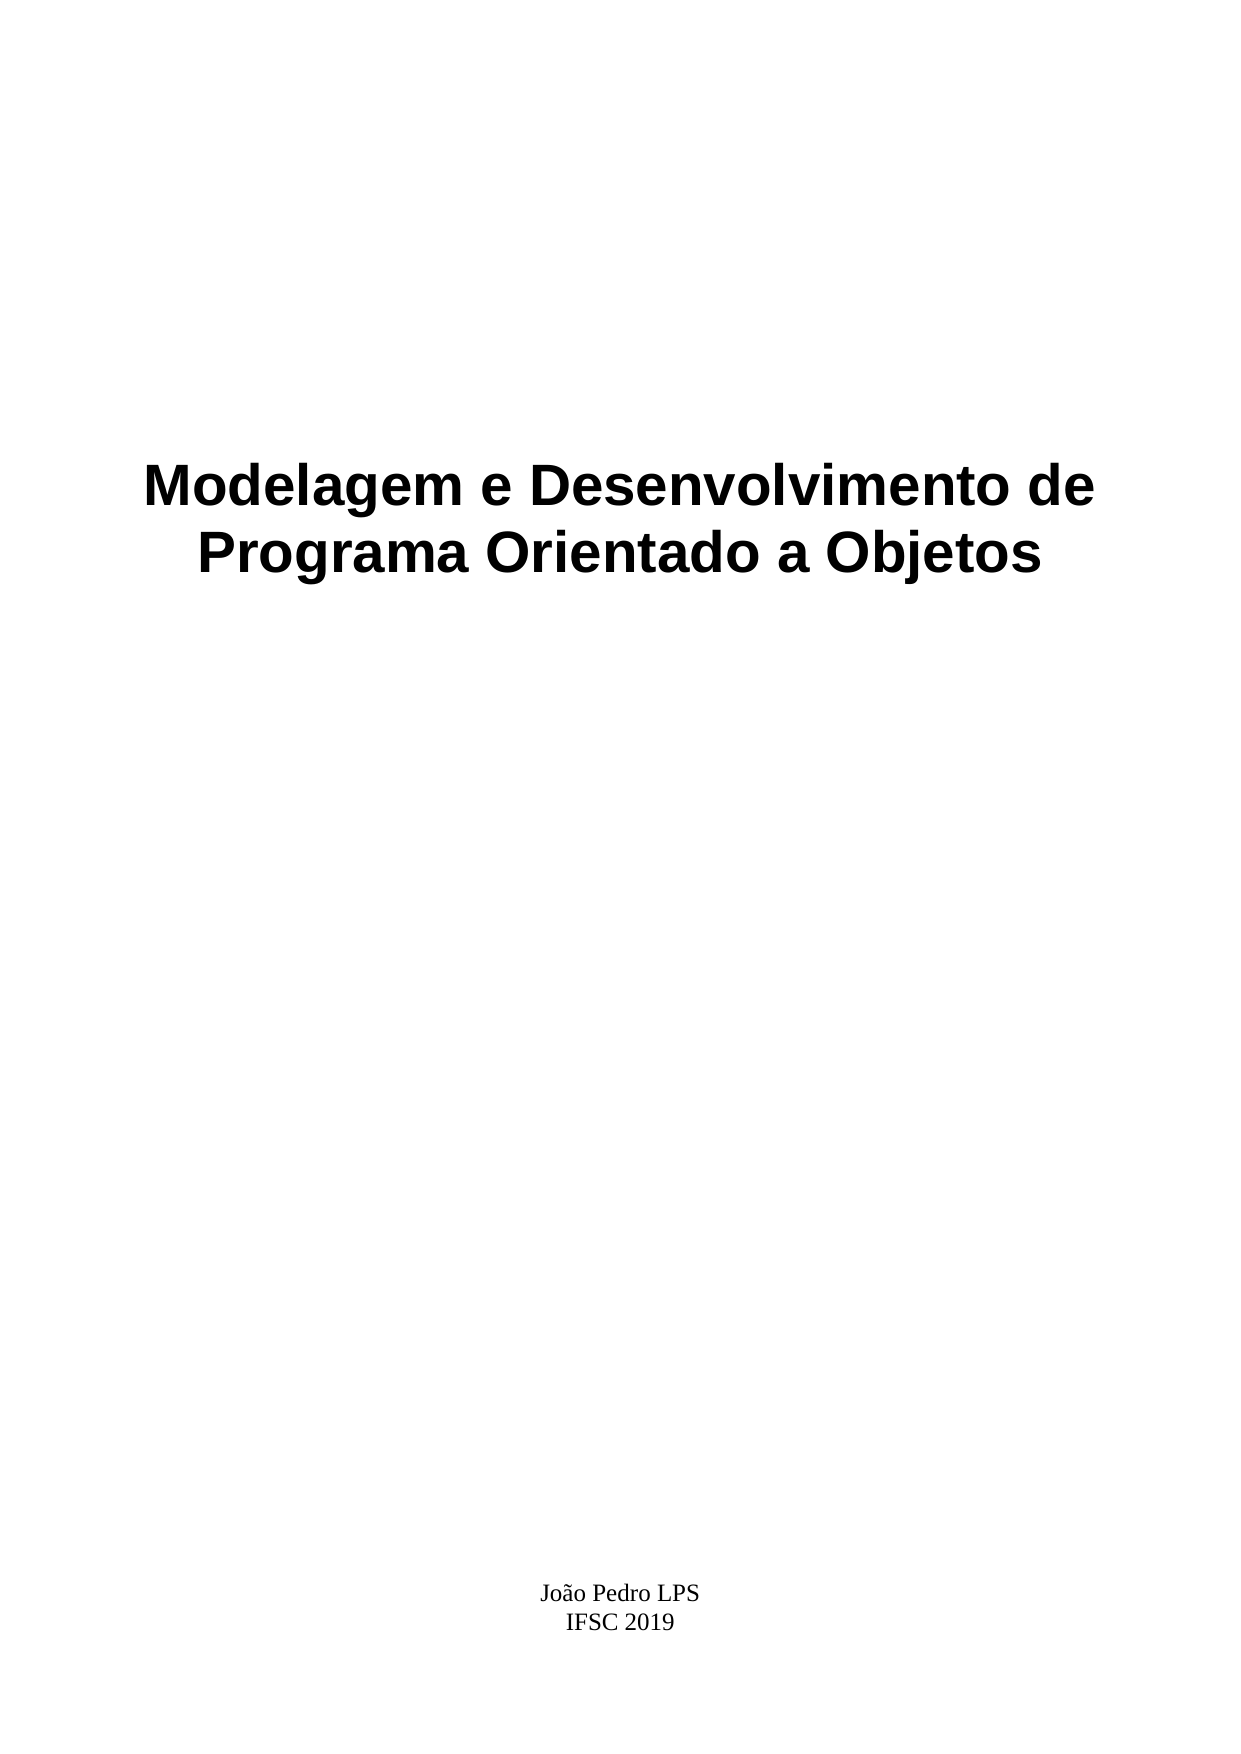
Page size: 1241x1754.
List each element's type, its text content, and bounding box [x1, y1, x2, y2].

text João Pedro LPS [118, 1578, 1122, 1607]
text IFSC 2019 [118, 1607, 1122, 1636]
title Modelagem e Desenvolvimento de Programa Orientado a Objetos [118, 450, 1122, 584]
